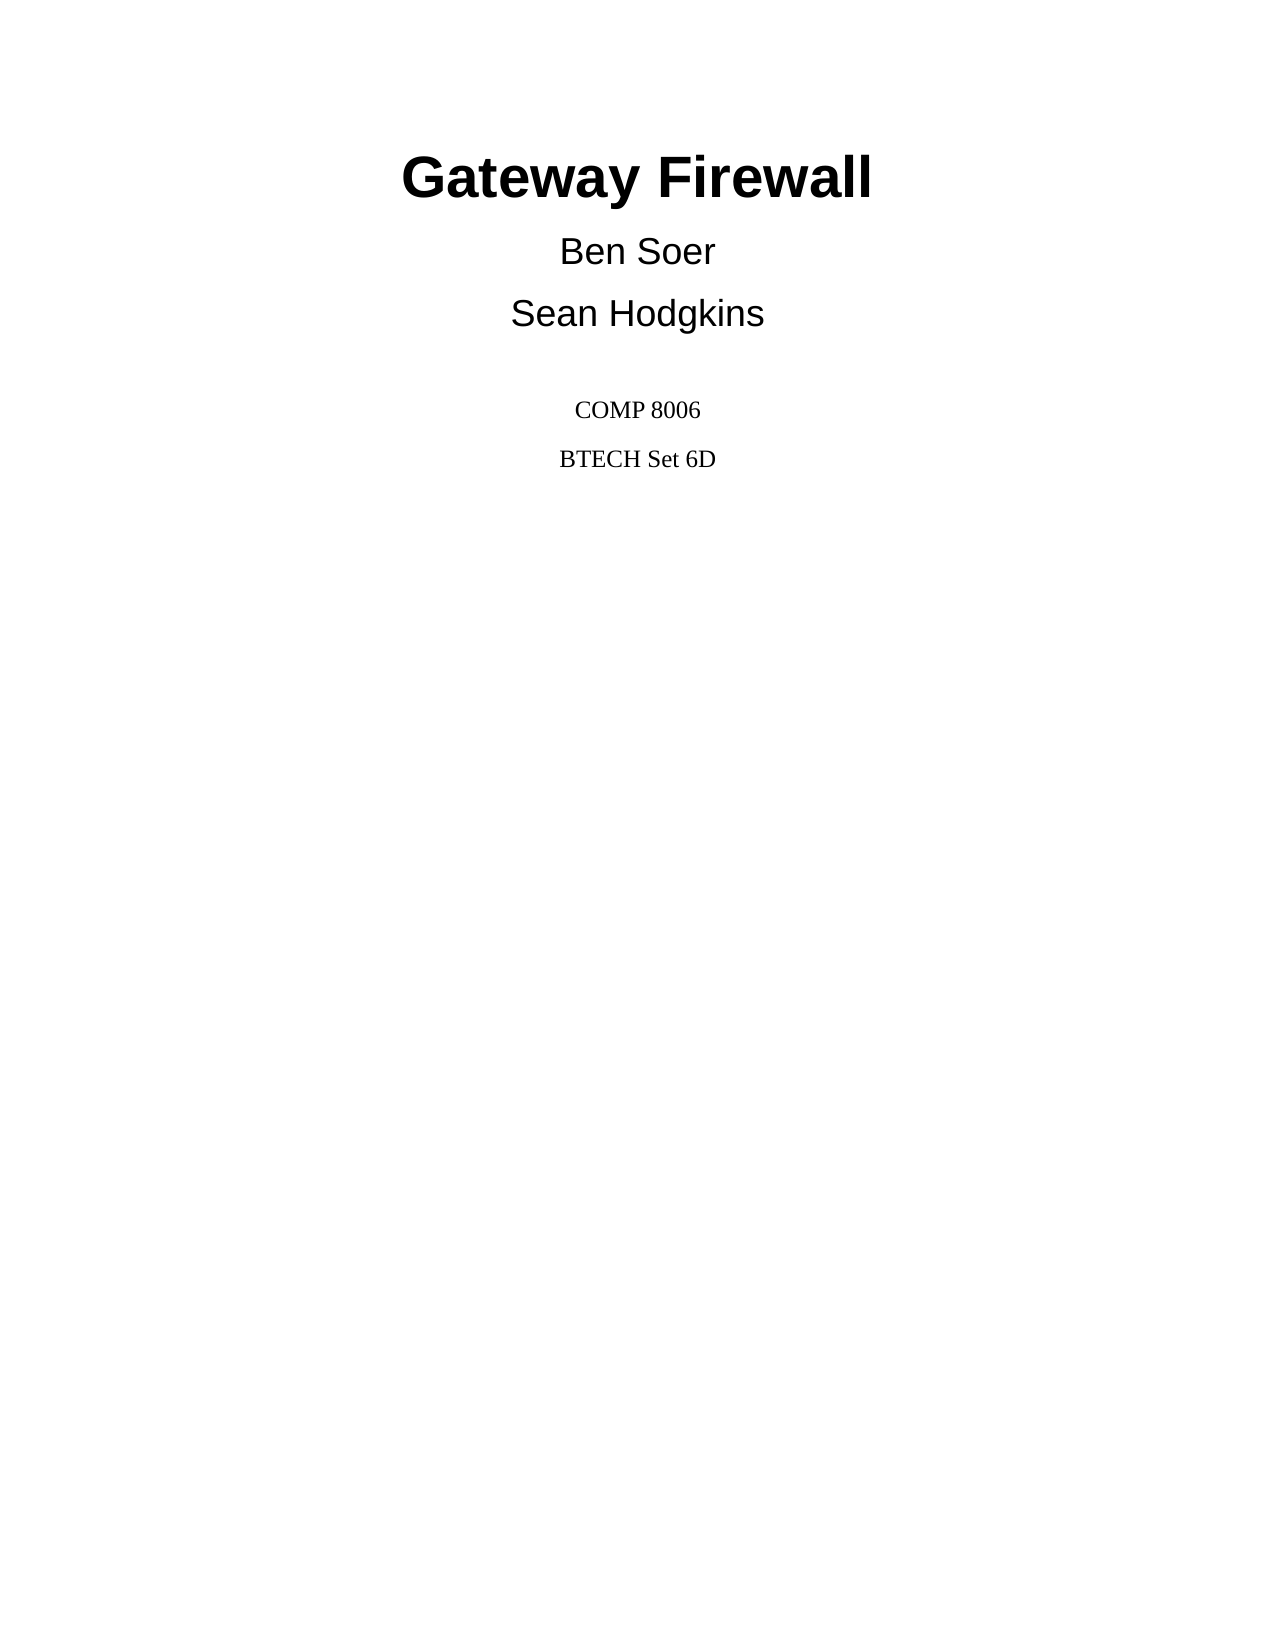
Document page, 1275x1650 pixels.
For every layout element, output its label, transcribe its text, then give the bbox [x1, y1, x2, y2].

subtitle Sean Hodgkins [118, 291, 1157, 334]
text COMP 8006 [118, 396, 1157, 424]
title Gateway Firewall [118, 143, 1157, 210]
text BTECH Set 6D [118, 444, 1157, 473]
subtitle Ben Soer [118, 229, 1157, 272]
